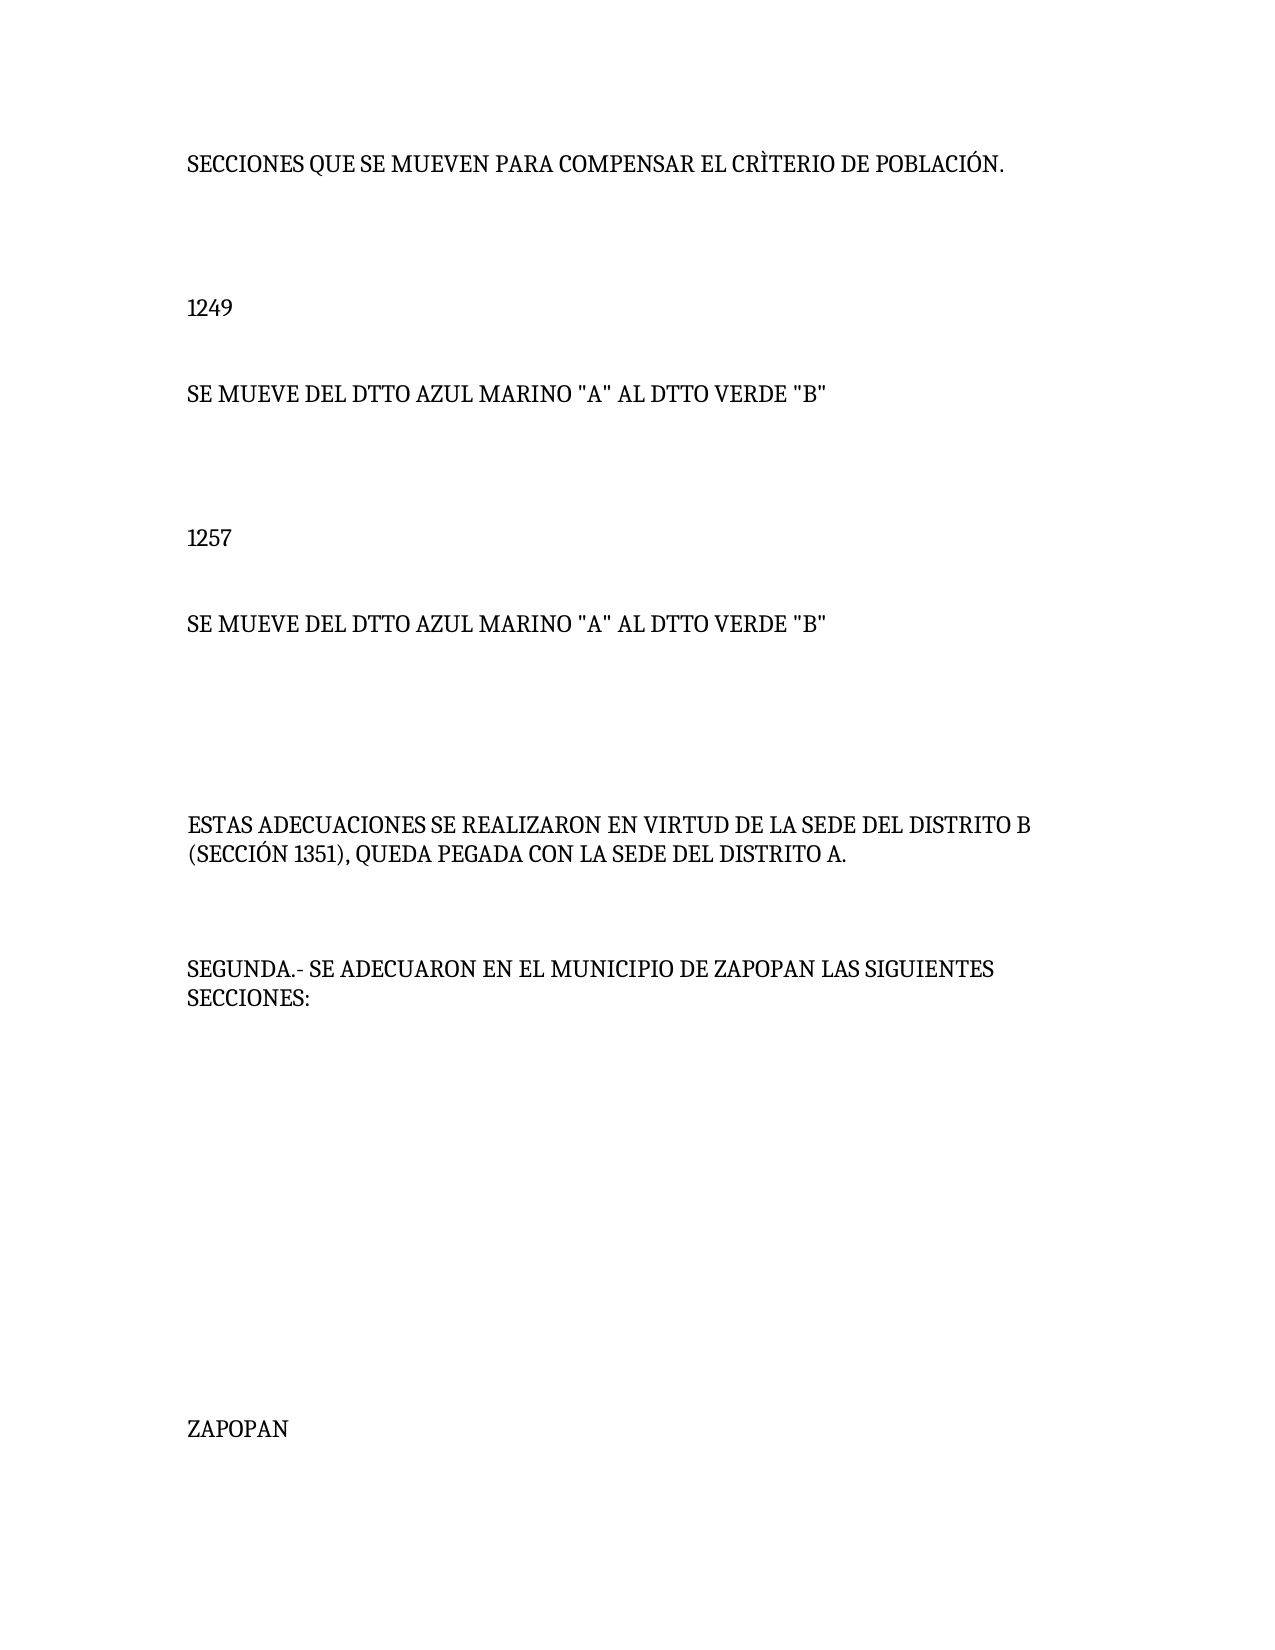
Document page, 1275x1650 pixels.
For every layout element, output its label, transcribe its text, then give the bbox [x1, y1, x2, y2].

text SE MUEVE DEL DTTO AZUL MARINO "A" AL DTTO VERDE "B" [187, 610, 1087, 639]
text 1257 [187, 524, 1087, 552]
text SEGUNDA.- SE ADECUARON EN EL MUNICIPIO DE ZAPOPAN LAS SIGUIENTES SECCIONES: [187, 955, 1087, 1012]
text ESTAS ADECUACIONES SE REALIZARON EN VIRTUD DE LA SEDE DEL DISTRITO B (SECCIÓN 1351), QUEDA PEGADA CON LA SEDE DEL DISTRITO A. [187, 811, 1087, 869]
text 1249 [187, 294, 1087, 322]
text ZAPOPAN [187, 1415, 1087, 1444]
text SECCIONES QUE SE MUEVEN PARA COMPENSAR EL CRÌTERIO DE POBLACIÓN. [187, 150, 1087, 179]
text SE MUEVE DEL DTTO AZUL MARINO "A" AL DTTO VERDE "B" [187, 380, 1087, 409]
